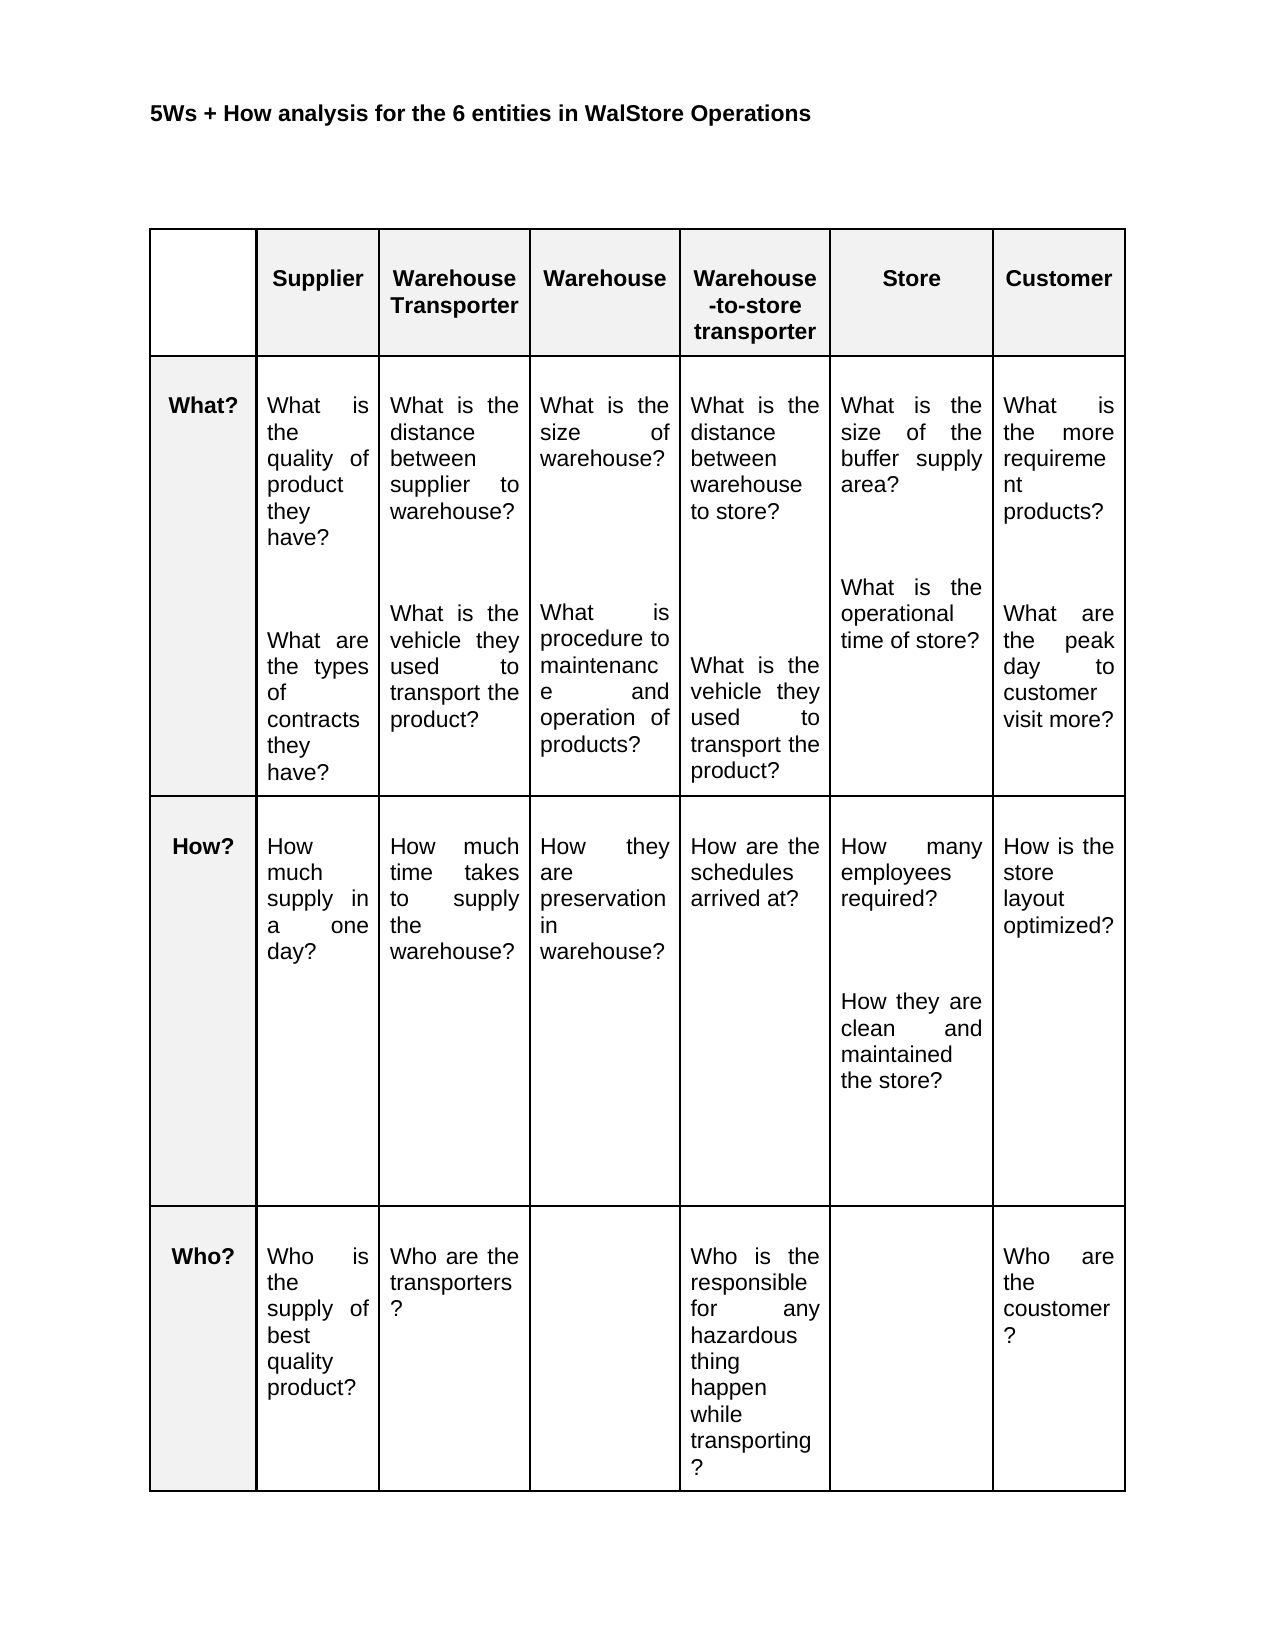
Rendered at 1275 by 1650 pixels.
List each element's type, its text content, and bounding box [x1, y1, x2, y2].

table_header Store [831, 230, 992, 355]
text 5Ws + How analysis for the 6 entities in WalStore Operations [150, 100, 1125, 126]
table_header Warehouse-to-store transporter [681, 230, 829, 355]
table_cell How they are preservation in warehouse? [531, 797, 679, 1205]
table_header Supplier [258, 230, 378, 355]
table_cell What is the more requirement products? What are the peak day to customer visit more? [994, 357, 1124, 795]
table_cell Who? [151, 1207, 255, 1490]
table_cell How is the store layout optimized? [994, 797, 1124, 1205]
table_cell How? [151, 797, 255, 1205]
table_cell How many employees required? How they are clean and maintained the store? [831, 797, 992, 1205]
table_cell How much supply in a one day? [258, 797, 378, 1205]
table_cell [531, 1207, 679, 1490]
table_cell How are the schedules arrived at? [681, 797, 829, 1205]
table_cell What is the quality of product they have? What are the types of contracts they have? [258, 357, 378, 795]
table_header Warehouse [531, 230, 679, 355]
table_cell What is the size of warehouse? What is procedure to maintenance and operation of products? [531, 357, 679, 795]
table_cell Who is the supply of best quality product? [258, 1207, 378, 1490]
table_cell How much time takes to supply the warehouse? [380, 797, 529, 1205]
table_header [151, 230, 255, 355]
table_header Warehouse Transporter [380, 230, 529, 355]
table_cell [831, 1207, 992, 1490]
table_cell What is the distance between supplier to warehouse? What is the vehicle they used to transport the product? [380, 357, 529, 795]
table_cell Who are the transporters? [380, 1207, 529, 1490]
table_cell What? [151, 357, 255, 795]
table_cell What is the distance between warehouse to store? What is the vehicle they used to transport the product? [681, 357, 829, 795]
table_cell What is the size of the buffer supply area? What is the operational time of store? [831, 357, 992, 795]
table_cell Who are the coustomer? [994, 1207, 1124, 1490]
table_cell Who is the responsible for any hazardous thing happen while transporting? [681, 1207, 829, 1490]
table_header Customer [994, 230, 1124, 355]
